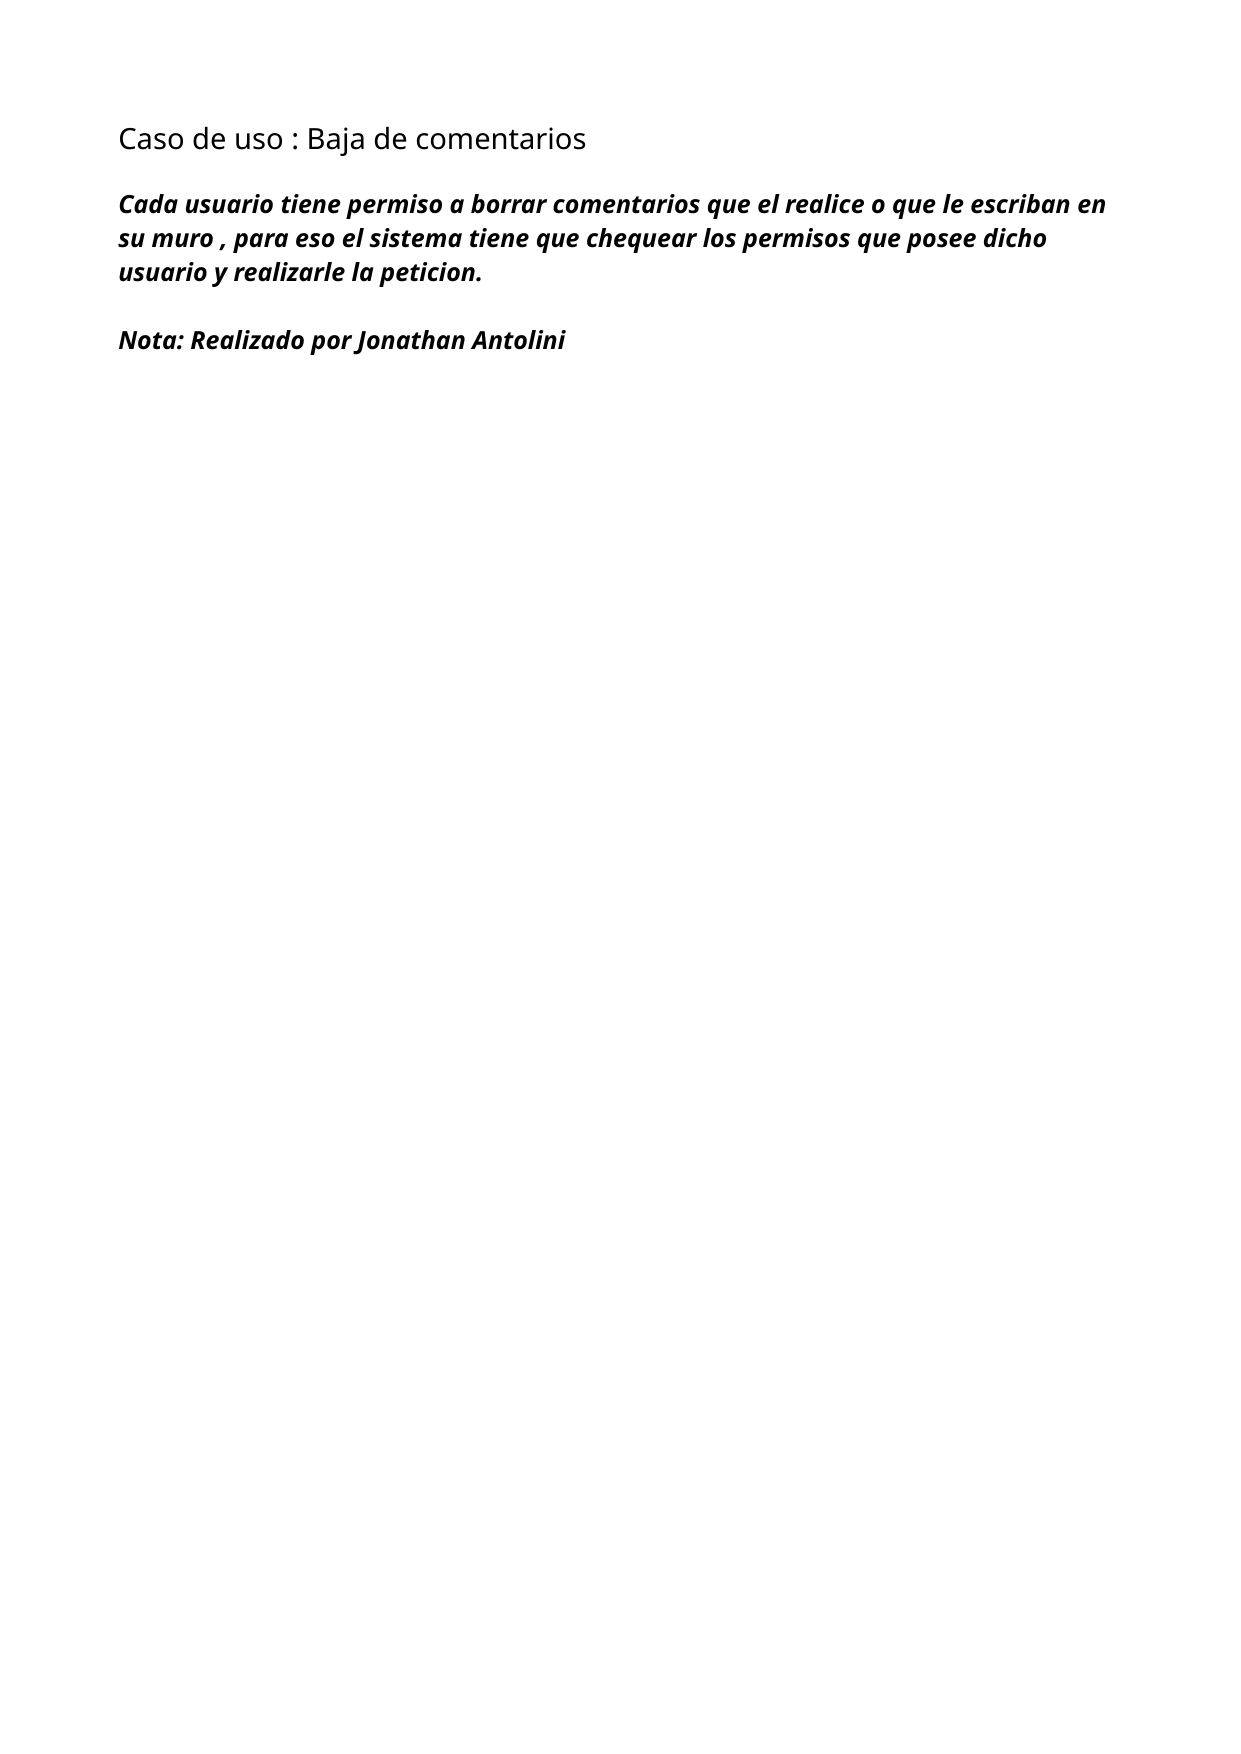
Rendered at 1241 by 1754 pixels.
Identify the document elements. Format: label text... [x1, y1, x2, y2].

text Cada usuario tiene permiso a borrar comentarios que el realice o que le escriban en su muro , para eso el sistema tiene que chequear los permisos que posee dicho usuario y realizarle la peticion. [118, 187, 1122, 289]
text Caso de uso : Baja de comentarios [118, 118, 1122, 158]
text Nota: Realizado por Jonathan Antolini [118, 323, 1122, 357]
